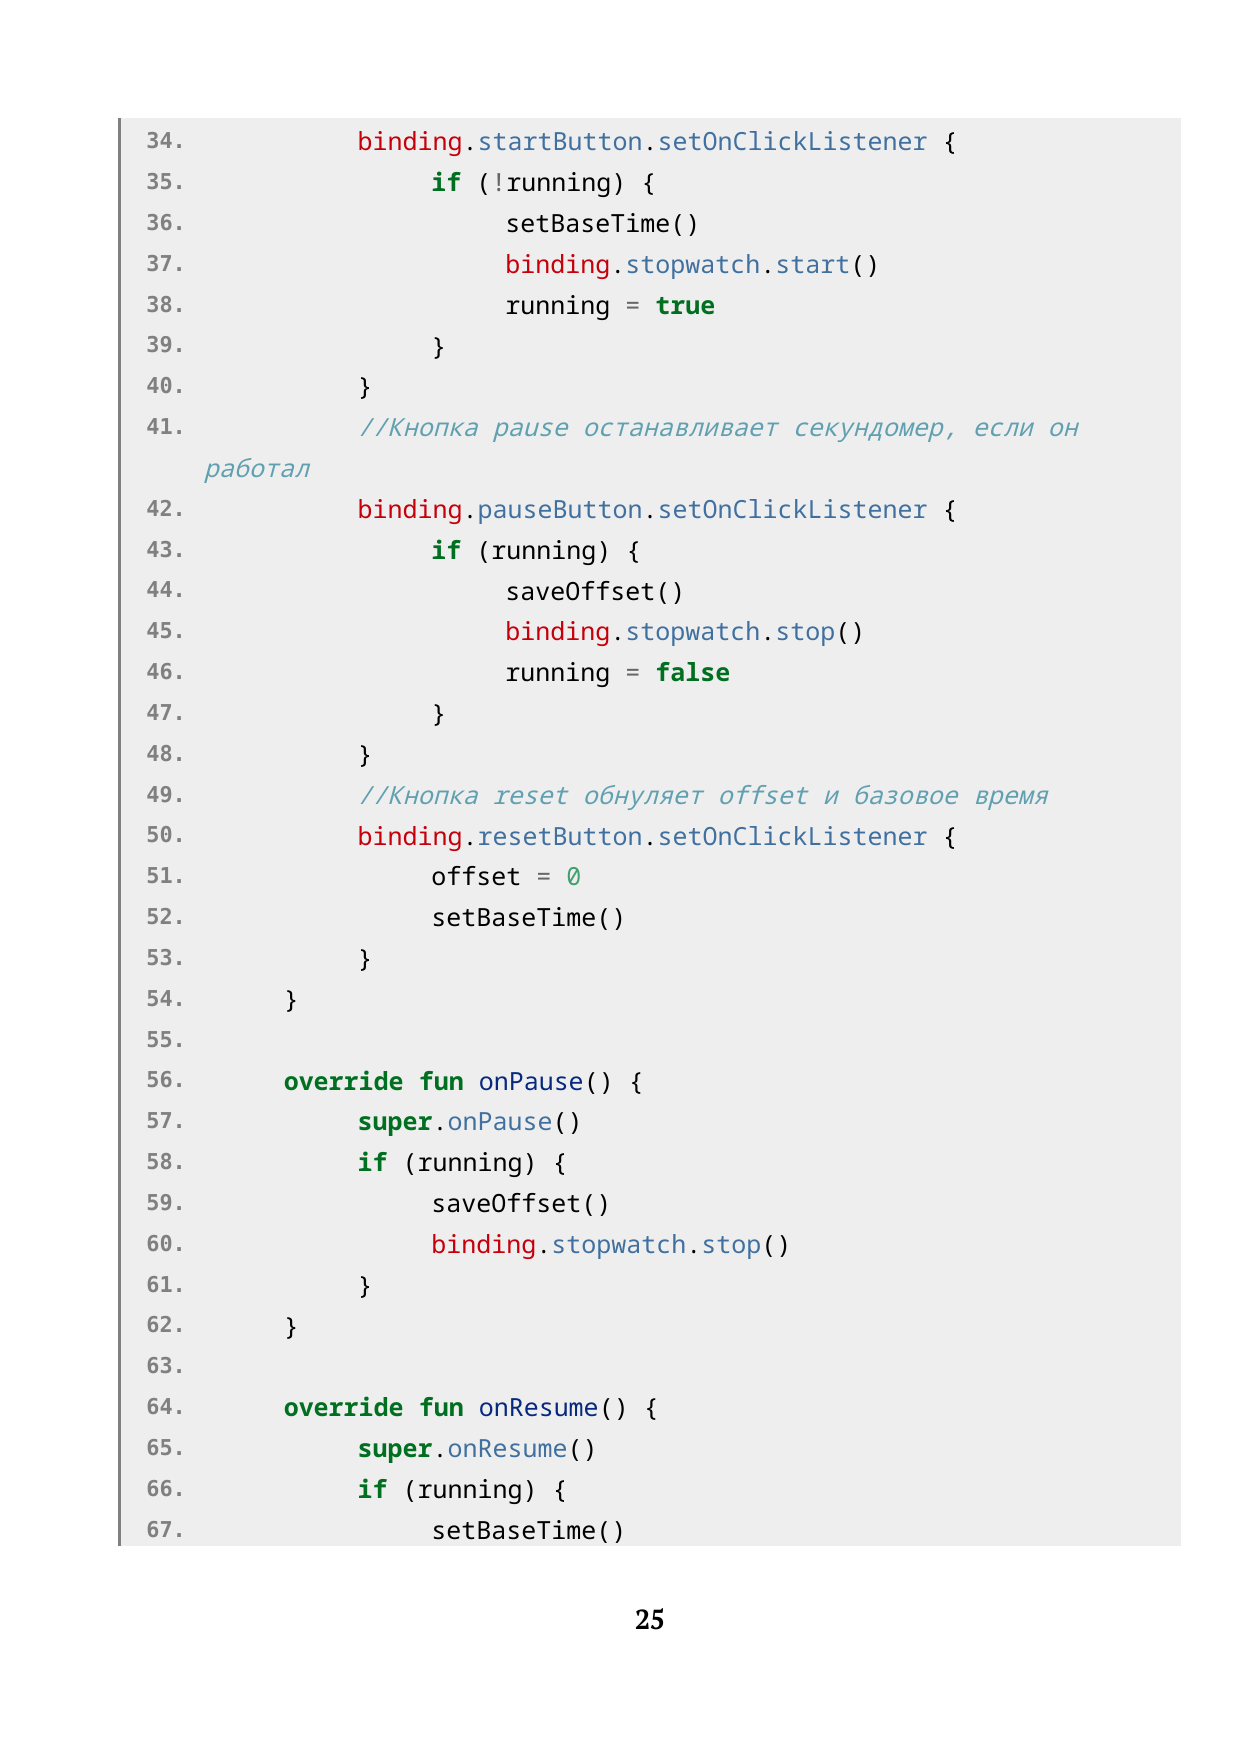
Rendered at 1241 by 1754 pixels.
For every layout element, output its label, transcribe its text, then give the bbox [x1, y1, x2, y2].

list override fun onResume() { [121, 1384, 1181, 1424]
list //Кнопка pause останавливает секундомер, если он работал [121, 404, 1181, 485]
list override fun onPause() { [121, 1057, 1181, 1097]
list super.onResume() [121, 1425, 1181, 1465]
list if (running) { [121, 526, 1181, 566]
list setBaseTime() [121, 200, 1181, 240]
list } [121, 976, 1181, 1016]
list } [121, 690, 1181, 730]
list binding.stopwatch.stop() [121, 608, 1181, 648]
list super.onPause() [121, 1098, 1181, 1138]
list } [121, 363, 1181, 403]
list } [121, 731, 1181, 771]
list saveOffset() [121, 1180, 1181, 1220]
list if (running) { [121, 1466, 1181, 1506]
list if (!running) { [121, 159, 1181, 199]
list setBaseTime() [121, 894, 1181, 934]
list binding.startButton.setOnClickListener { [121, 118, 1181, 158]
list running = false [121, 649, 1181, 689]
list binding.stopwatch.stop() [121, 1221, 1181, 1261]
list } [121, 1261, 1181, 1301]
list } [121, 322, 1181, 362]
list } [121, 935, 1181, 975]
list binding.resetButton.setOnClickListener { [121, 812, 1181, 852]
list setBaseTime() [121, 1506, 1181, 1546]
list } [121, 1302, 1181, 1342]
list if (running) { [121, 1139, 1181, 1179]
list binding.pauseButton.setOnClickListener { [121, 486, 1181, 526]
list offset = 0 [121, 853, 1181, 893]
list //Кнопка reset обнуляет offset и базовое время [121, 771, 1181, 811]
list saveOffset() [121, 567, 1181, 607]
list running = true [121, 281, 1181, 321]
list binding.stopwatch.start() [121, 241, 1181, 281]
